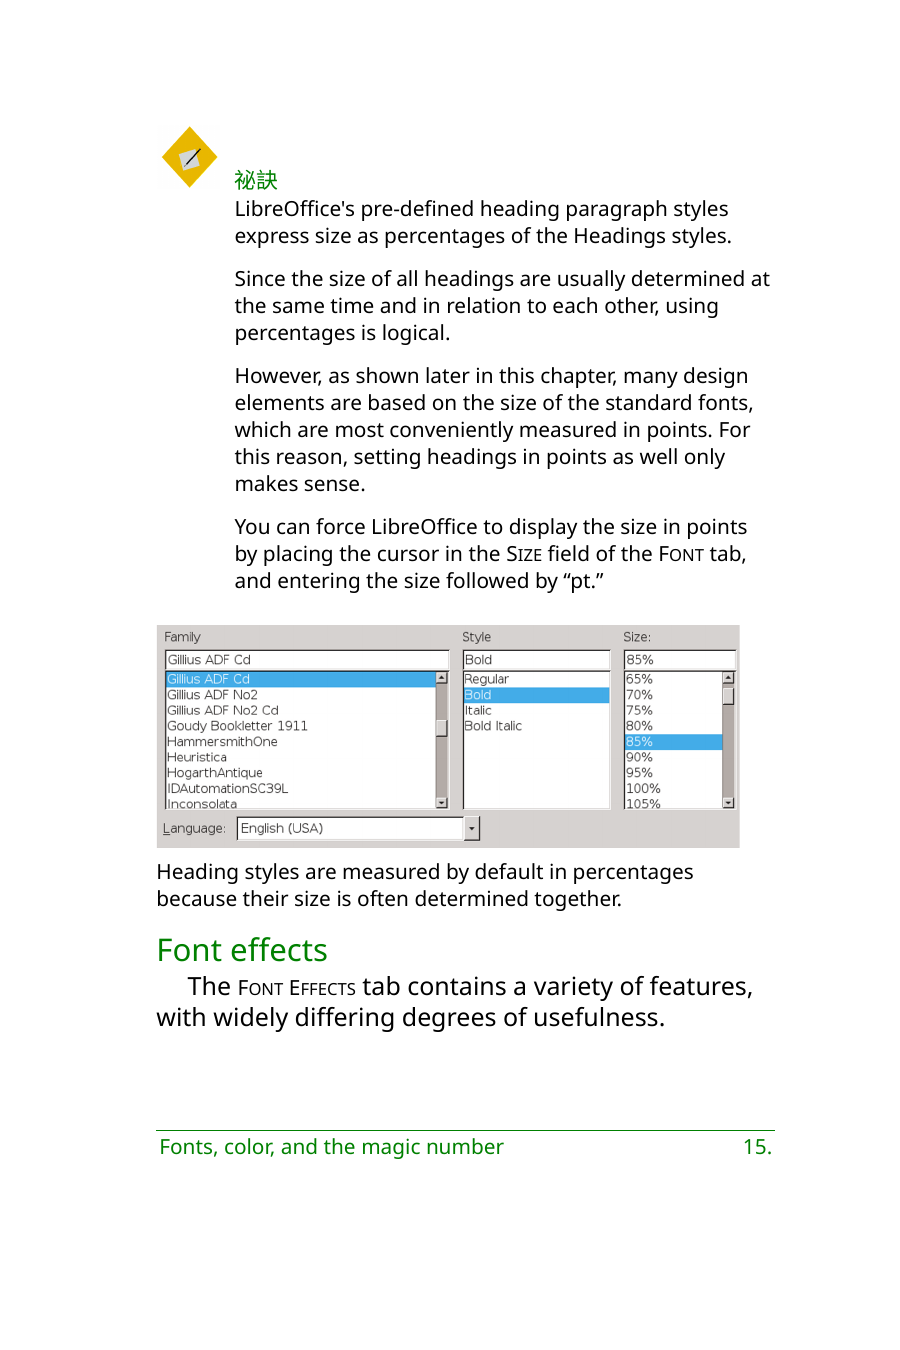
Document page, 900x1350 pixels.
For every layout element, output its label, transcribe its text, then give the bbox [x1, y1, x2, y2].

table_header [156, 625, 775, 850]
list 祕訣 [156, 125, 775, 195]
text You can force LibreOffice to display the size in points by placing the cursor in the Size field of the Font tab, and entering the size followed by “pt.” [234, 512, 775, 594]
table_cell Heading styles are measured by default in percentages because their size is often determined together. [156, 850, 775, 912]
text However, as shown later in this chapter, many design elements are based on the size of the standard fonts, which are most conveniently measured in points. For this reason, setting headings in points as well only makes sense. [234, 361, 775, 497]
subtitle Font effects [156, 928, 775, 970]
text LibreOffice's pre-defined heading paragraph styles express size as percentages of the Headings styles. [234, 195, 775, 249]
text Since the size of all headings are usually determined at the same time and in relation to each other, using percentages is logical. [234, 264, 775, 346]
picture [156, 625, 740, 848]
text The Font Effects tab contains a variety of features, with widely differing degrees of usefulness. [156, 970, 775, 1033]
picture [157, 125, 220, 189]
